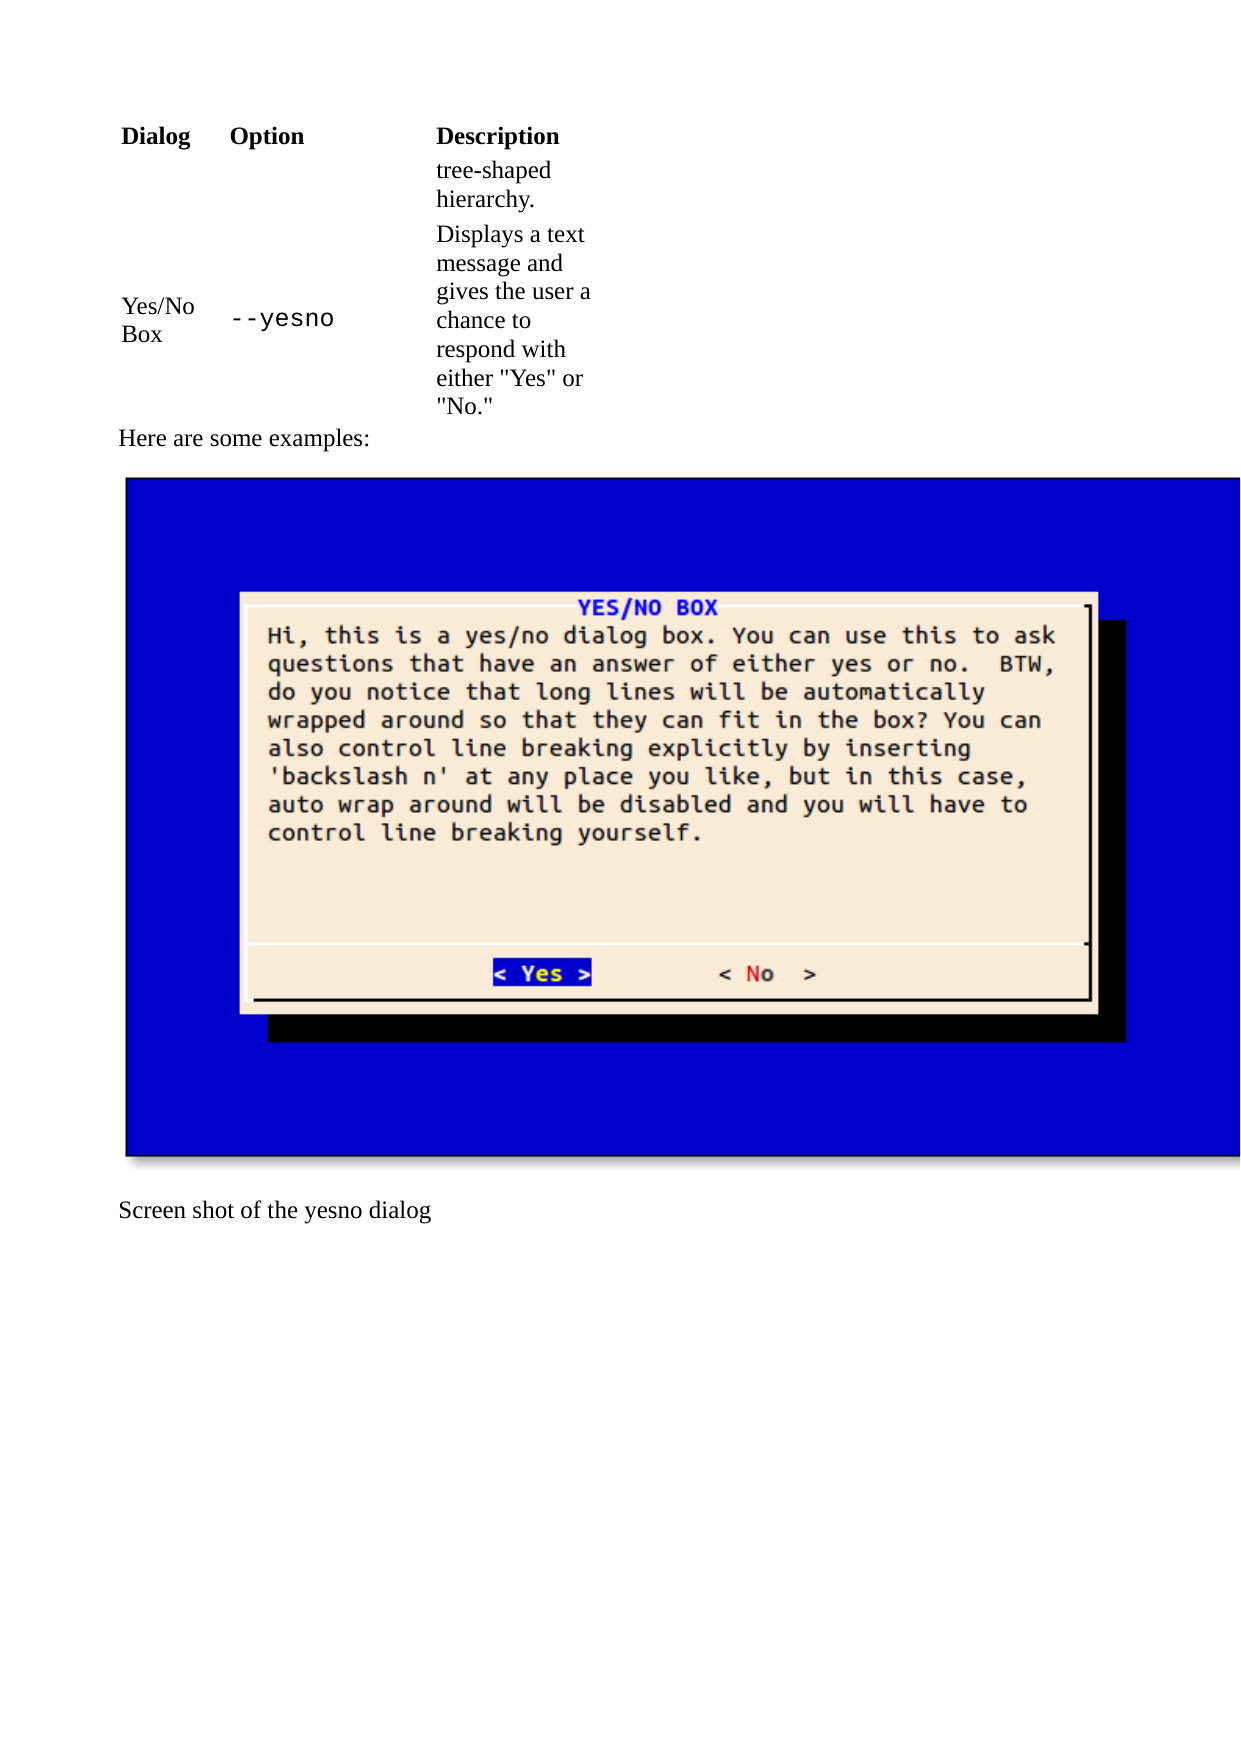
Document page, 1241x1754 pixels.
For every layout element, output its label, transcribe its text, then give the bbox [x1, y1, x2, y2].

table_cell --yesno [226, 216, 433, 423]
table_cell [118, 153, 226, 216]
picture [118, 470, 1241, 1171]
table_cell Displays a text message and gives the user a chance to respond with either "Yes" or "No." [433, 216, 607, 423]
text Here are some examples: [118, 423, 1122, 452]
table_header Option [226, 118, 433, 153]
table_cell [226, 153, 433, 216]
table_cell tree-shaped hierarchy. [433, 153, 607, 216]
text Screen shot of the yesno dialog [118, 1195, 1122, 1224]
table_cell Yes/No Box [118, 216, 226, 423]
table_header Description [433, 118, 607, 153]
table_header Dialog [118, 118, 226, 153]
